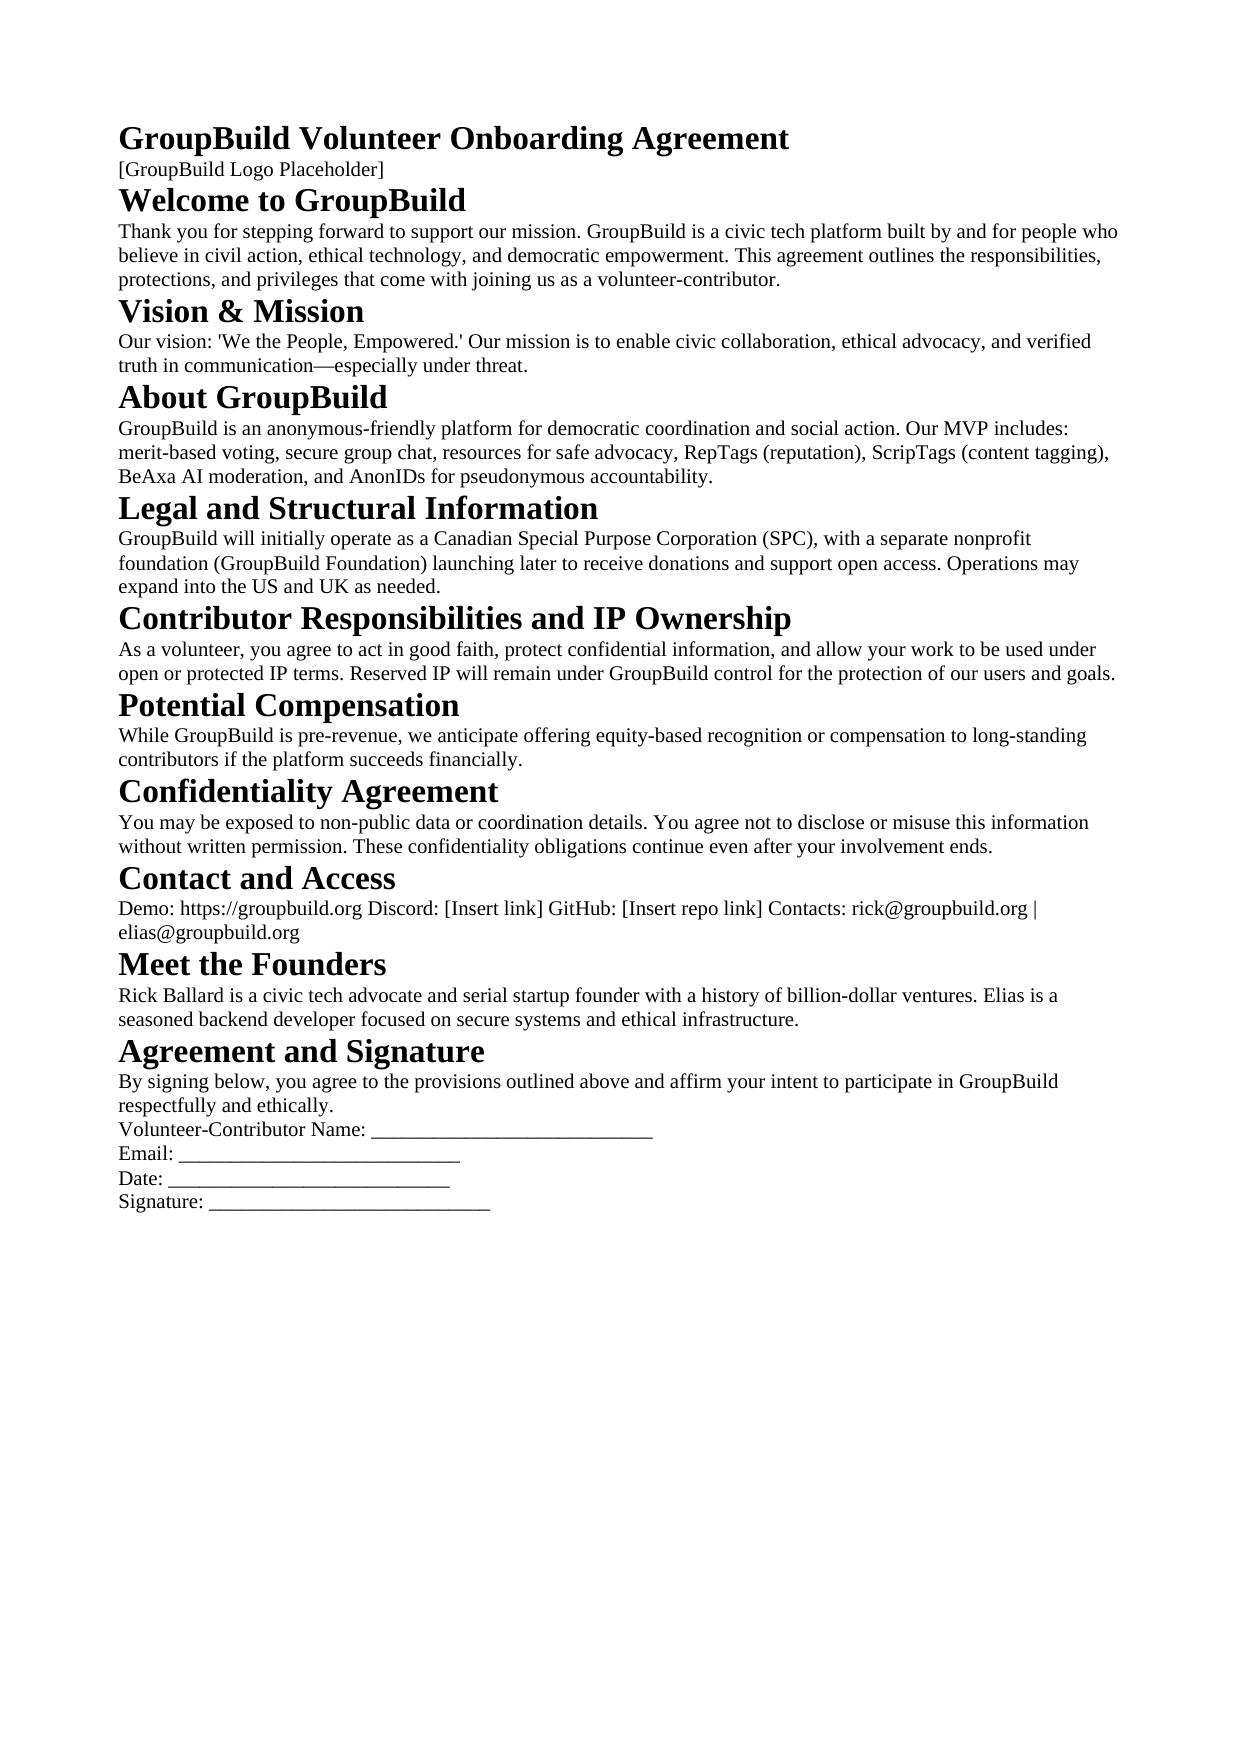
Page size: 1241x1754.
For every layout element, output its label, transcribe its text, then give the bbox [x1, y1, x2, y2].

text As a volunteer, you agree to act in good faith, protect confidential information, and allow your work to be used under open or protected IP terms. Reserved IP will remain under GroupBuild control for the protection of our users and goals. [118, 637, 1122, 685]
text GroupBuild will initially operate as a Canadian Special Purpose Corporation (SPC), with a separate nonprofit foundation (GroupBuild Foundation) launching later to receive donations and support open access. Operations may expand into the US and UK as needed. [118, 526, 1122, 598]
text Date: ___________________________ [118, 1165, 1122, 1189]
subtitle Agreement and Signature [118, 1031, 1122, 1069]
text GroupBuild is an anonymous-friendly platform for democratic coordination and social action. Our MVP includes: merit-based voting, secure group chat, resources for safe advocacy, RepTags (reputation), ScripTags (content tagging), BeAxa AI moderation, and AnonIDs for pseudonymous accountability. [118, 416, 1122, 488]
text Our vision: 'We the People, Empowered.' Our mission is to enable civic collaboration, ethical advocacy, and verified truth in communication—especially under threat. [118, 329, 1122, 377]
subtitle Contact and Access [118, 858, 1122, 896]
subtitle Vision & Mission [118, 291, 1122, 329]
subtitle Welcome to GroupBuild [118, 181, 1122, 219]
subtitle GroupBuild Volunteer Onboarding Agreement [118, 118, 1122, 156]
text By signing below, you agree to the provisions outlined above and affirm your intent to participate in GroupBuild respectfully and ethically. [118, 1069, 1122, 1117]
text Demo: https://groupbuild.org Discord: [Insert link] GitHub: [Insert repo link] Contacts: rick@groupbuild.org | elias@groupbuild.org [118, 896, 1122, 944]
text Rick Ballard is a civic tech advocate and serial startup founder with a history of billion-dollar ventures. Elias is a seasoned backend developer focused on secure systems and ethical infrastructure. [118, 983, 1122, 1031]
text [GroupBuild Logo Placeholder] [118, 156, 1122, 181]
subtitle Legal and Structural Information [118, 488, 1122, 526]
subtitle Contributor Responsibilities and IP Ownership [118, 598, 1122, 637]
subtitle Confidentiality Agreement [118, 771, 1122, 810]
text While GroupBuild is pre-revenue, we anticipate offering equity-based recognition or compensation to long-standing contributors if the platform succeeds financially. [118, 723, 1122, 771]
subtitle Potential Compensation [118, 685, 1122, 723]
text Thank you for stepping forward to support our mission. GroupBuild is a civic tech platform built by and for people who believe in civil action, ethical technology, and democratic empowerment. This agreement outlines the responsibilities, protections, and privileges that come with joining us as a volunteer-contributor. [118, 219, 1122, 291]
text Volunteer-Contributor Name: ___________________________ [118, 1117, 1122, 1141]
subtitle About GroupBuild [118, 377, 1122, 416]
text You may be exposed to non-public data or coordination details. You agree not to disclose or misuse this information without written permission. These confidentiality obligations continue even after your involvement ends. [118, 810, 1122, 858]
text Email: ___________________________ [118, 1141, 1122, 1165]
subtitle Meet the Founders [118, 944, 1122, 983]
text Signature: ___________________________ [118, 1189, 1122, 1213]
